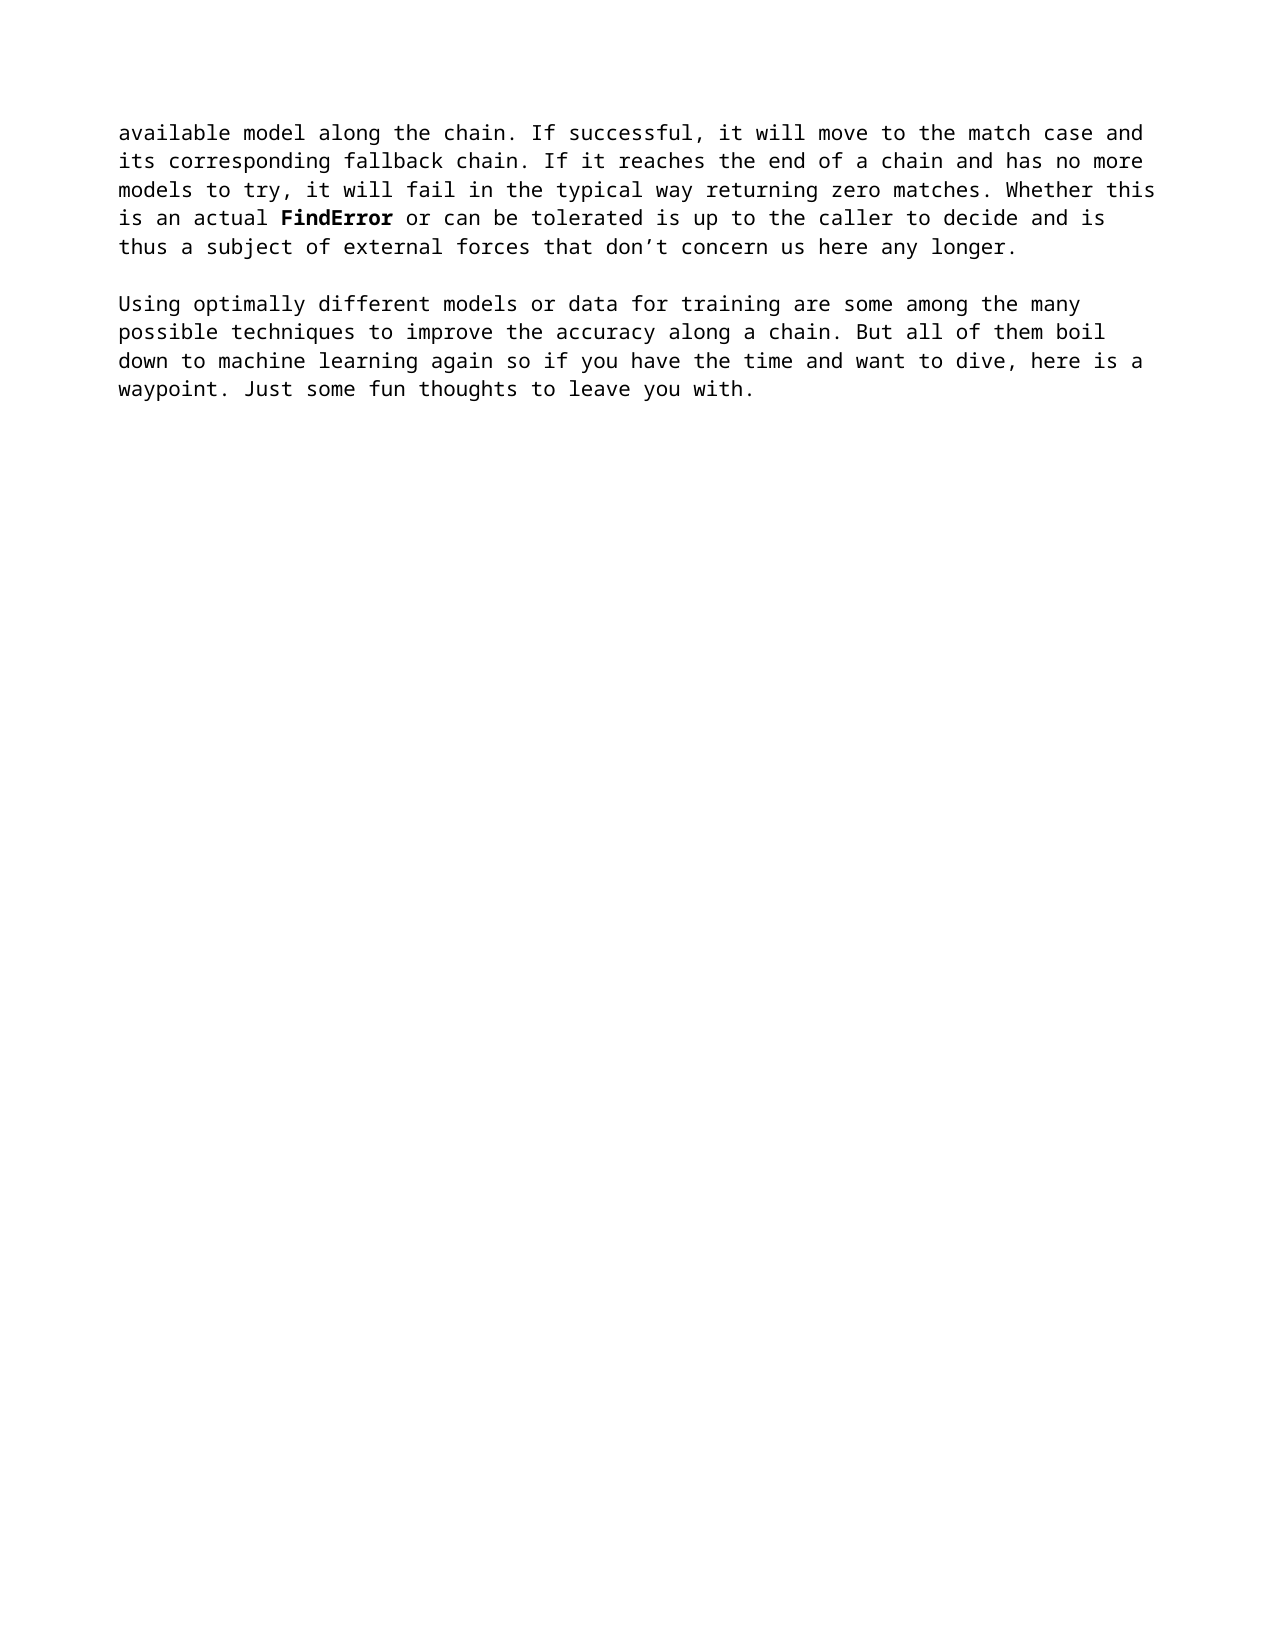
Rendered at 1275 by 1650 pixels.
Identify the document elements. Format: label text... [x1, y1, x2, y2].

text available model along the chain. If successful, it will move to the match case and its corresponding fallback chain. If it reaches the end of a chain and has no more models to try, it will fail in the typical way returning zero matches. Whether this is an actual FindError or can be tolerated is up to the caller to decide and is thus a subject of external forces that don’t concern us here any longer. [118, 118, 1157, 260]
text Using optimally different models or data for training are some among the many possible techniques to improve the accuracy along a chain. But all of them boil down to machine learning again so if you have the time and want to dive, here is a waypoint. Just some fun thoughts to leave you with. [118, 289, 1157, 403]
